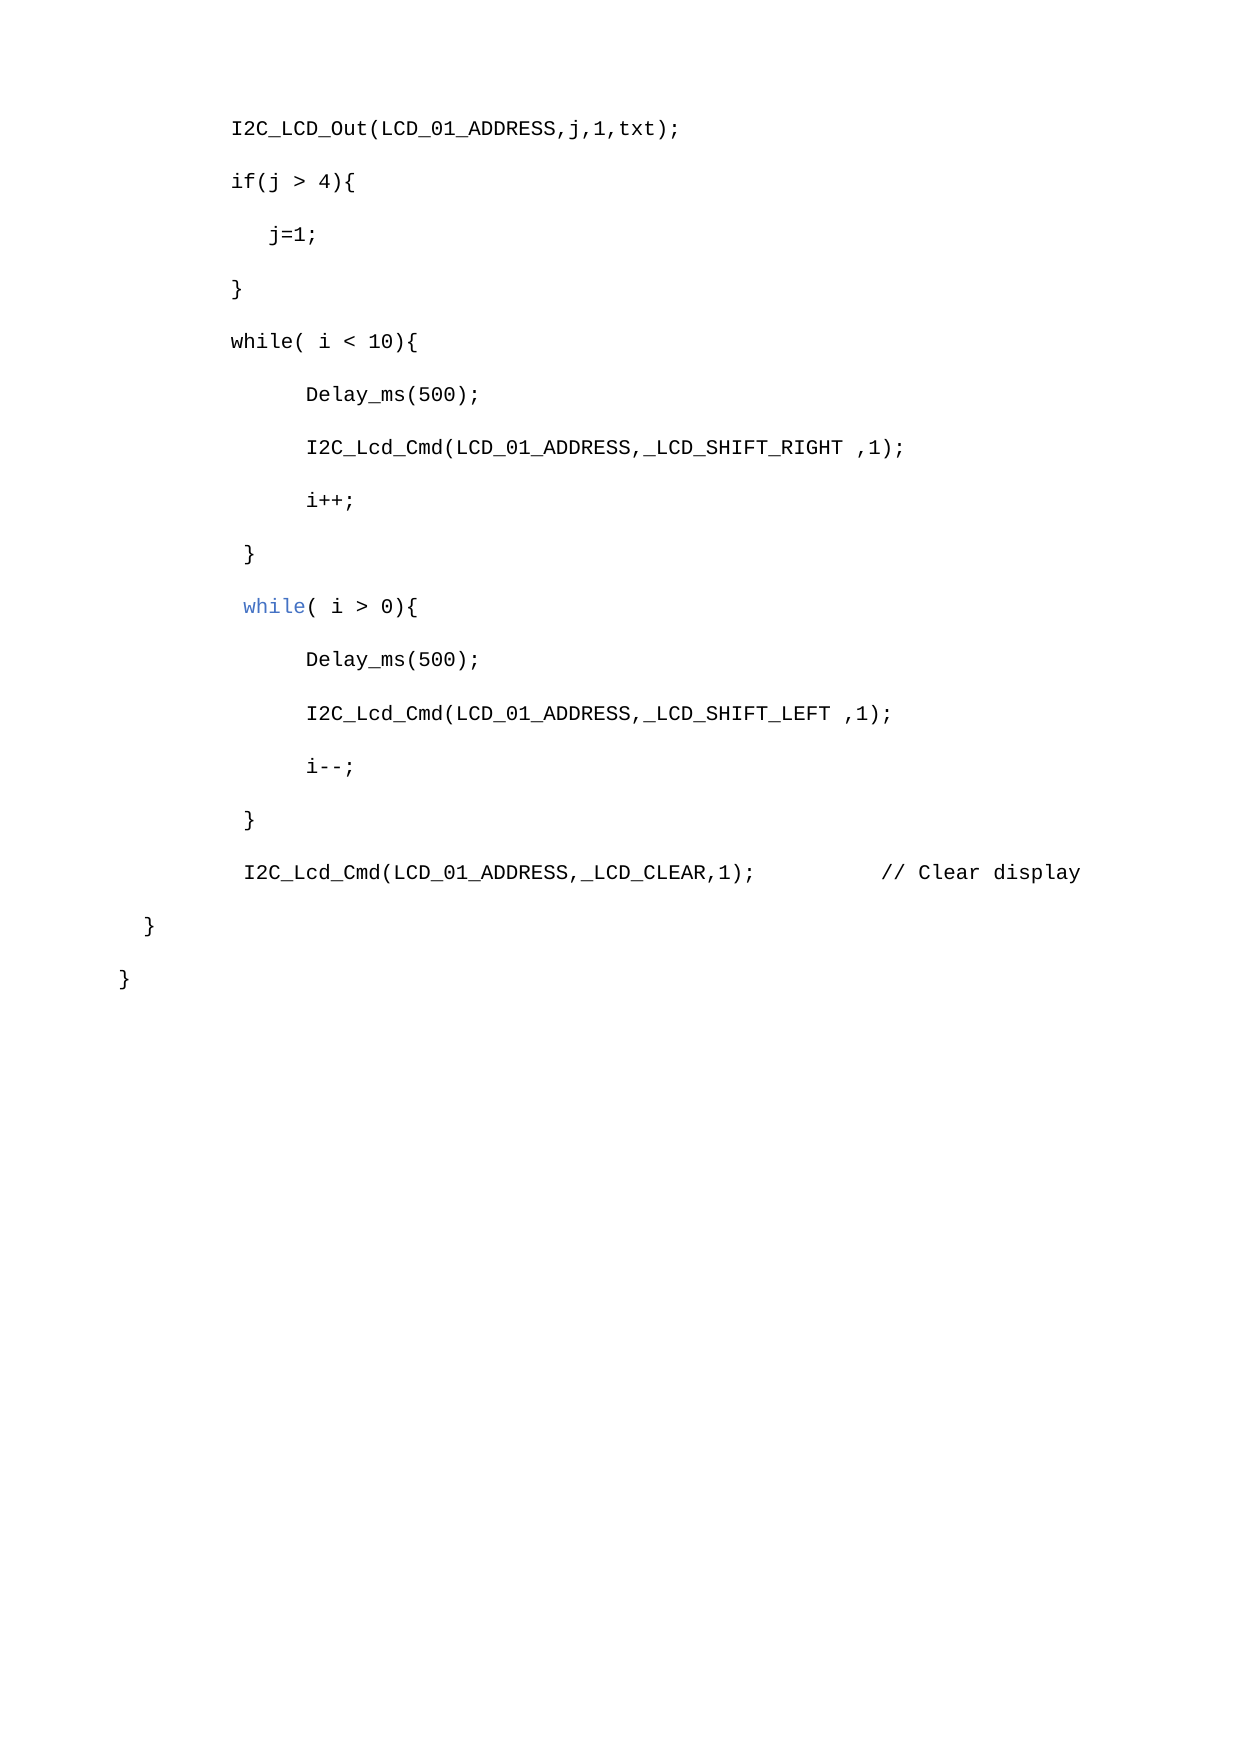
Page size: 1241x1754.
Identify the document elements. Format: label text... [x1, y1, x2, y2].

text j=1; [118, 224, 1122, 248]
text } [118, 543, 1122, 567]
text if(j > 4){ [118, 171, 1122, 195]
text Delay_ms(500); [118, 384, 1122, 407]
text } [118, 915, 1122, 939]
text Delay_ms(500); [118, 649, 1122, 673]
text I2C_Lcd_Cmd(LCD_01_ADDRESS,_LCD_SHIFT_RIGHT ,1); [118, 437, 1122, 461]
text I2C_Lcd_Cmd(LCD_01_ADDRESS,_LCD_SHIFT_LEFT ,1); [118, 702, 1122, 726]
text } [118, 809, 1122, 832]
text while( i > 0){ [118, 596, 1122, 620]
text i--; [118, 756, 1122, 779]
text while( i < 10){ [118, 331, 1122, 354]
text } [118, 968, 1122, 992]
text I2C_LCD_Out(LCD_01_ADDRESS,j,1,txt); [118, 118, 1122, 142]
text I2C_Lcd_Cmd(LCD_01_ADDRESS,_LCD_CLEAR,1); // Clear display [118, 862, 1122, 886]
text } [118, 277, 1122, 301]
text i++; [118, 490, 1122, 514]
